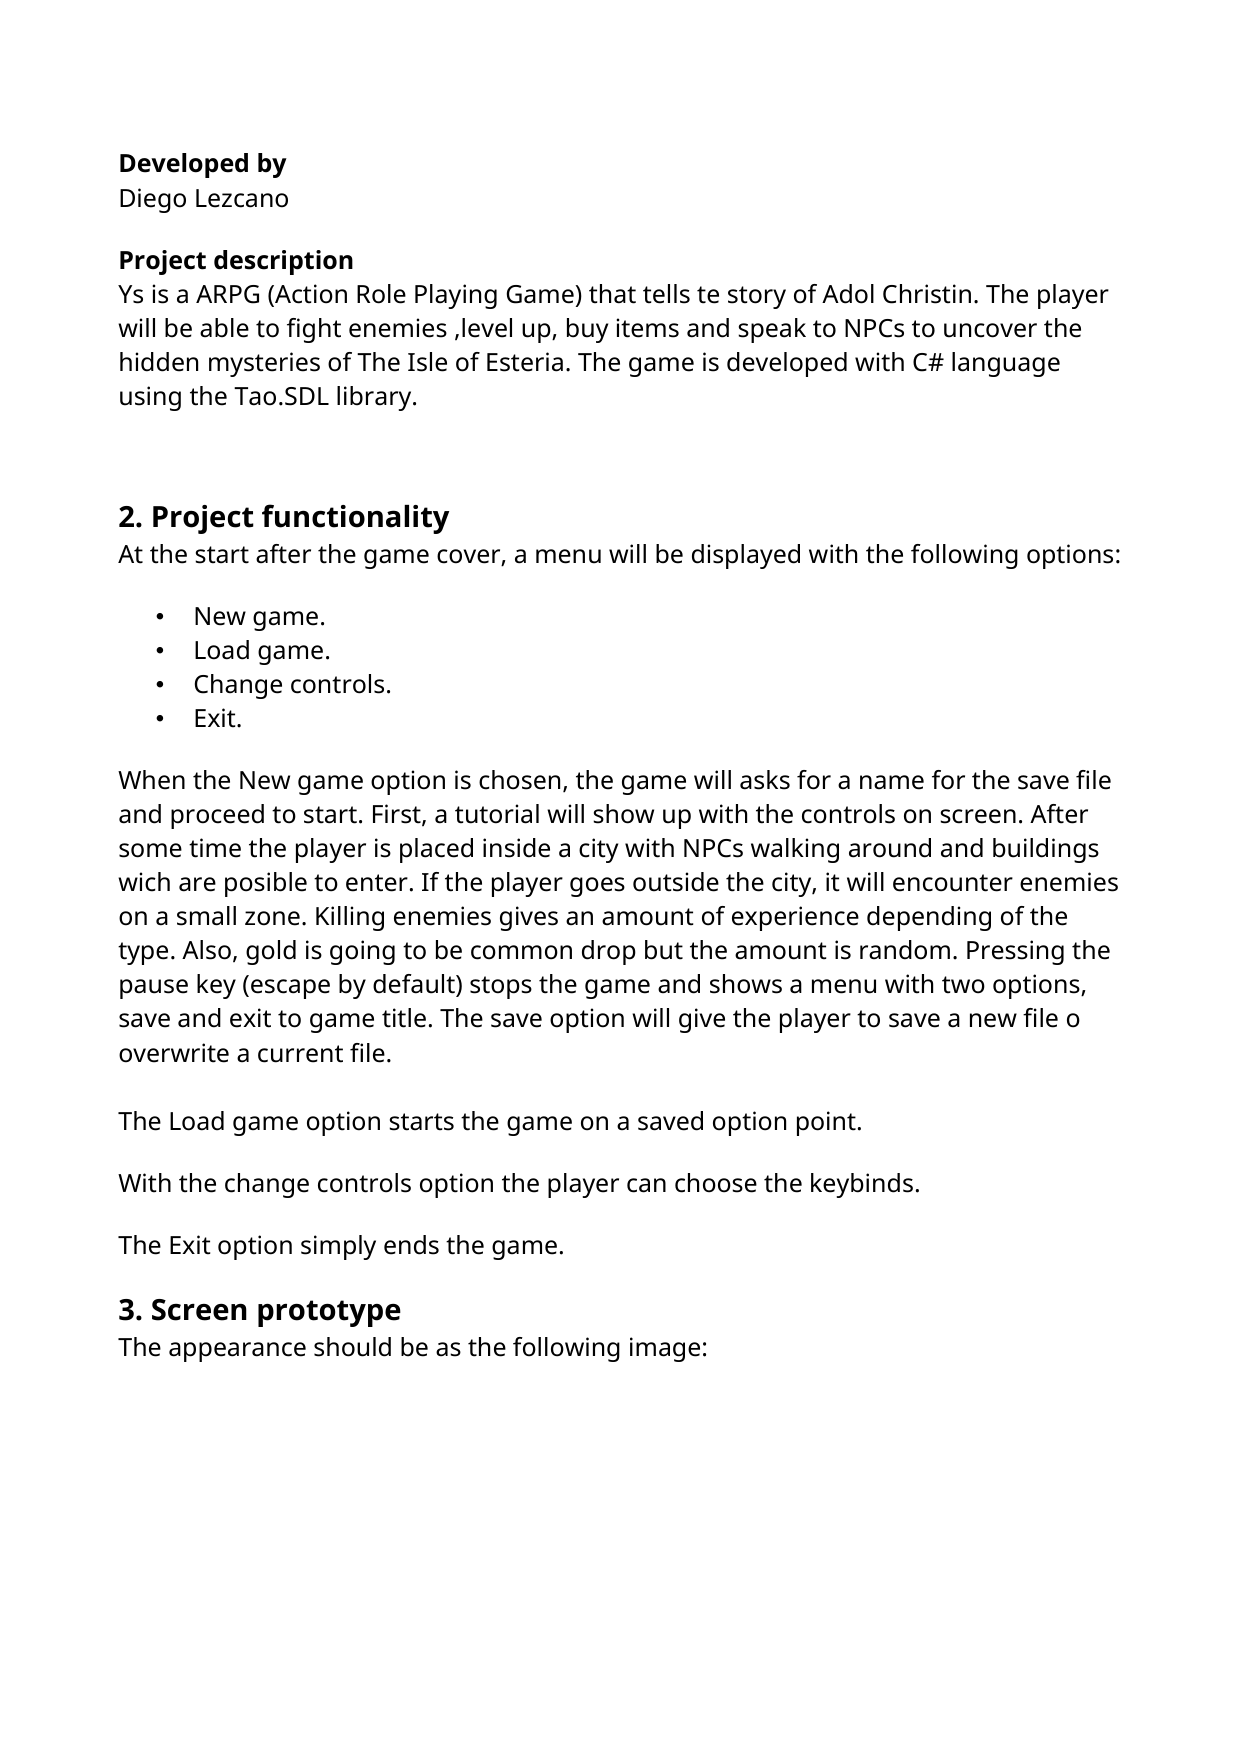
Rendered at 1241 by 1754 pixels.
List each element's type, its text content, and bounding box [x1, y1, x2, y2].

text At the start after the game cover, a menu will be displayed with the following options: [118, 536, 1122, 570]
list Load game. [156, 632, 1122, 667]
text 2. Project functionality [118, 497, 1122, 536]
list Change controls. [156, 667, 1122, 701]
text With the change controls option the player can choose the keybinds. [118, 1165, 1122, 1199]
text Developed by [118, 146, 1122, 180]
text When the New game option is chosen, the game will asks for a name for the save file and proceed to start. First, a tutorial will show up with the controls on screen. After some time the player is placed inside a city with NPCs walking around and buildings wich are posible to enter. If the player goes outside the city, it will encounter enemies on a small zone. Killing enemies gives an amount of experience depending of the type. Also, gold is going to be common drop but the amount is random. Pressing the pause key (escape by default) stops the game and shows a menu with two options, save and exit to game title. The save option will give the player to save a new file o overwrite a current file. [118, 763, 1122, 1069]
text The appearance should be as the following image: [118, 1329, 1122, 1363]
text The Load game option starts the game on a saved option point. [118, 1069, 1122, 1137]
text Ys is a ARPG (Action Role Playing Game) that tells te story of Adol Christin. The player will be able to fight enemies ,level up, buy items and speak to NPCs to uncover the hidden mysteries of The Isle of Esteria. The game is developed with C# language using the Tao.SDL library. [118, 276, 1122, 413]
list Exit. [156, 701, 1122, 735]
text Diego Lezcano [118, 180, 1122, 214]
list New game. [156, 598, 1122, 632]
text 3. Screen prototype [118, 1289, 1122, 1329]
text The Exit option simply ends the game. [118, 1227, 1122, 1262]
text Project description [118, 242, 1122, 276]
